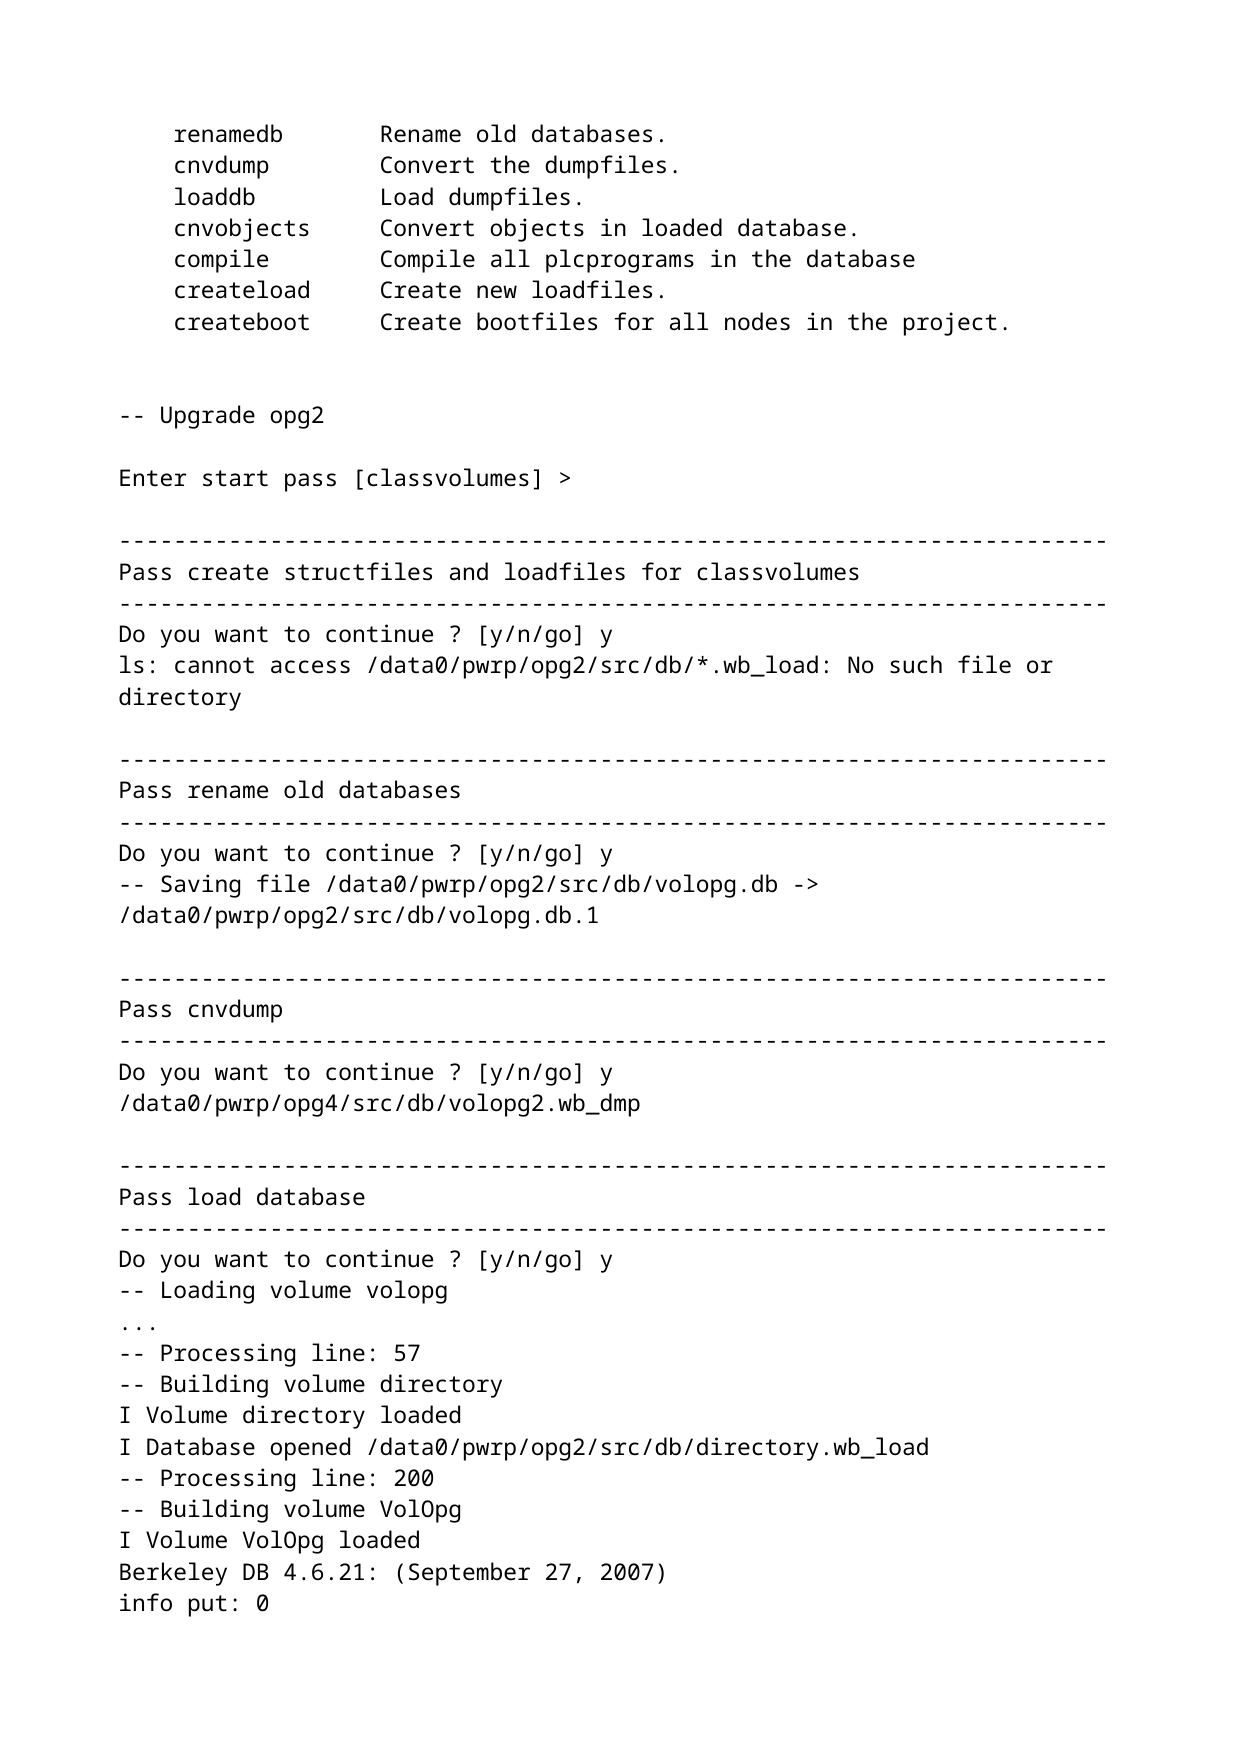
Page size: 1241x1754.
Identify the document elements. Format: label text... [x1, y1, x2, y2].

text cnvdump Convert the dumpfiles. [118, 149, 1122, 181]
text createload Create new loadfiles. [118, 274, 1122, 306]
text info put: 0 [118, 1587, 1122, 1618]
text -- Loading volume volopg [118, 1274, 1122, 1306]
text -- Saving file /data0/pwrp/opg2/src/db/volopg.db -> /data0/pwrp/opg2/src/db/volopg.db.1 [118, 868, 1122, 931]
text ------------------------------------------------------------------------ Pass rename old databases [118, 743, 1122, 806]
text ------------------------------------------------------------------------Pass load database [118, 1149, 1122, 1212]
text I Volume VolOpg loaded [118, 1524, 1122, 1556]
text I Volume directory loaded [118, 1399, 1122, 1431]
text cnvobjects Convert objects in loaded database. [118, 212, 1122, 243]
text -- Processing line: 57 [118, 1337, 1122, 1368]
text createboot Create bootfiles for all nodes in the project. [118, 306, 1122, 337]
text -- Building volume VolOpg [118, 1493, 1122, 1524]
text ------------------------------------------------------------------------Do you want to continue ? [y/n/go] y [118, 587, 1122, 649]
text ... [118, 1306, 1122, 1337]
text ------------------------------------------------------------------------Do you want to continue ? [y/n/go] y [118, 1024, 1122, 1087]
text -- Processing line: 200 [118, 1462, 1122, 1493]
text ------------------------------------------------------------------------Do you want to continue ? [y/n/go] y [118, 1212, 1122, 1274]
text Enter start pass [classvolumes] > [118, 462, 1122, 493]
text loaddb Load dumpfiles. [118, 181, 1122, 212]
text Berkeley DB 4.6.21: (September 27, 2007) [118, 1556, 1122, 1587]
text ------------------------------------------------------------------------Pass cnvdump [118, 962, 1122, 1024]
text compile Compile all plcprograms in the database [118, 243, 1122, 274]
text -- Upgrade opg2 [118, 399, 1122, 431]
text -- Building volume directory [118, 1368, 1122, 1399]
text ------------------------------------------------------------------------Do you want to continue ? [y/n/go] y [118, 806, 1122, 868]
text ls: cannot access /data0/pwrp/opg2/src/db/*.wb_load: No such file or directory [118, 649, 1122, 712]
text I Database opened /data0/pwrp/opg2/src/db/directory.wb_load [118, 1431, 1122, 1462]
text renamedb Rename old databases. [118, 118, 1122, 149]
text ------------------------------------------------------------------------ Pass create structfiles and loadfiles for classvolumes [118, 524, 1122, 587]
text /data0/pwrp/opg4/src/db/volopg2.wb_dmp [118, 1087, 1122, 1118]
